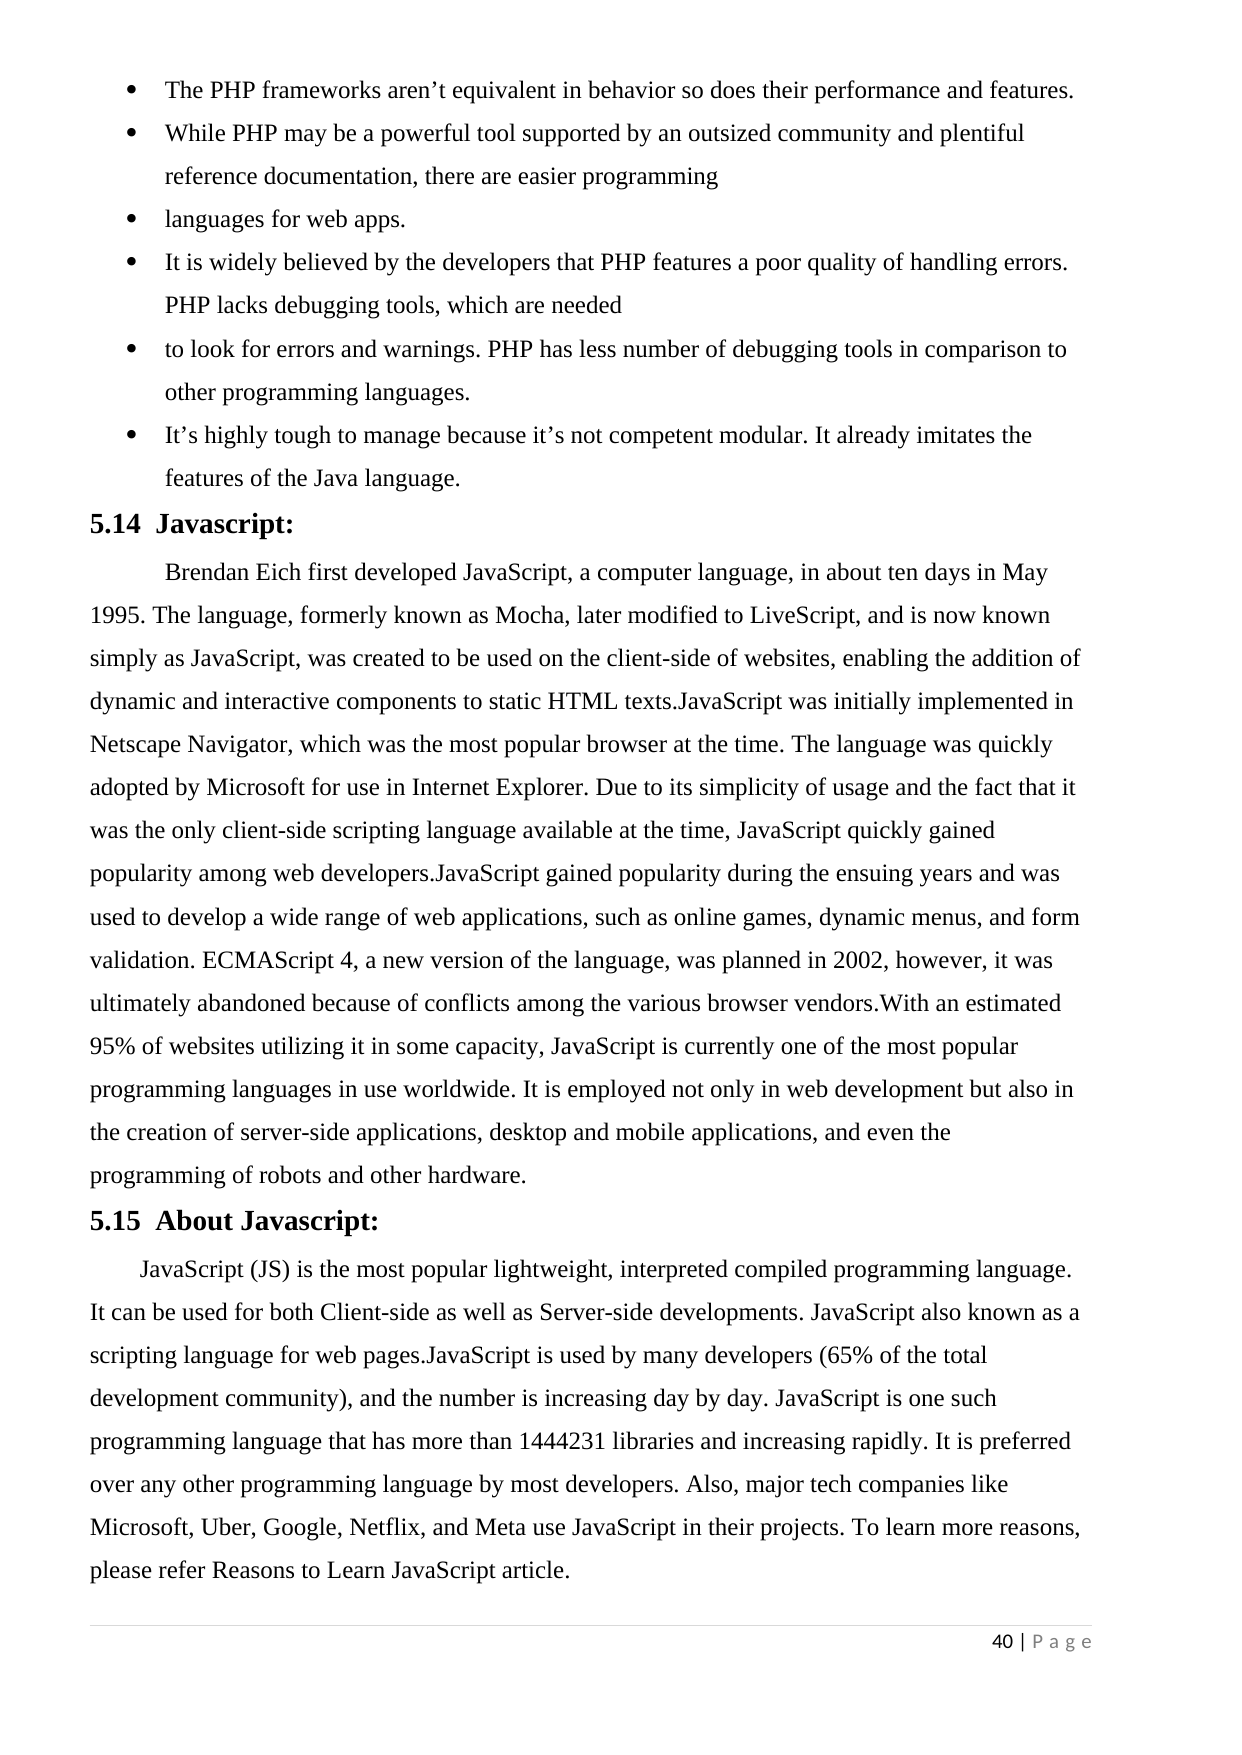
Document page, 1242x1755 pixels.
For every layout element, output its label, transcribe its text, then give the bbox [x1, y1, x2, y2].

text JavaScript (JS) is the most popular lightweight, interpreted compiled programming language. It can be used for both Client-side as well as Server-side developments. JavaScript also known as a scripting language for web pages.JavaScript is used by many developers (65% of the total development community), and the number is increasing day by day. JavaScript is one such programming language that has more than 1444231 libraries and increasing rapidly. It is preferred over any other programming language by most developers. Also, major tech companies like Microsoft, Uber, Google, Netflix, and Meta use JavaScript in their projects. To learn more reasons, please refer Reasons to Learn JavaScript article. [89, 1254, 1092, 1584]
list It’s highly tough to manage because it’s not competent modular. It already imitates the features of the Java language. [127, 420, 1092, 492]
list to look for errors and warnings. PHP has less number of debugging tools in comparison to other programming languages. [127, 334, 1092, 406]
list The PHP frameworks aren’t equivalent in behavior so does their performance and features. [127, 75, 1092, 104]
text 5.15 About Javascript: [89, 1203, 1092, 1237]
text 5.14 Javascript: [89, 506, 1092, 540]
list It is widely believed by the developers that PHP features a poor quality of handling errors. PHP lacks debugging tools, which are needed [127, 247, 1092, 319]
list languages for web apps. [127, 204, 1092, 233]
list While PHP may be a powerful tool supported by an outsized community and plentiful reference documentation, there are easier programming [127, 118, 1092, 190]
text Brendan Eich first developed JavaScript, a computer language, in about ten days in May 1995. The language, formerly known as Mocha, later modified to LiveScript, and is now known simply as JavaScript, was created to be used on the client-side of websites, enabling the addition of dynamic and interactive components to static HTML texts.JavaScript was initially implemented in Netscape Navigator, which was the most popular browser at the time. The language was quickly adopted by Microsoft for use in Internet Explorer. Due to its simplicity of usage and the fact that it was the only client-side scripting language available at the time, JavaScript quickly gained popularity among web developers.JavaScript gained popularity during the ensuing years and was used to develop a wide range of web applications, such as online games, dynamic menus, and form validation. ECMAScript 4, a new version of the language, was planned in 2002, however, it was ultimately abandoned because of conflicts among the various browser vendors.With an estimated 95% of websites utilizing it in some capacity, JavaScript is currently one of the most popular programming languages in use worldwide. It is employed not only in web development but also in the creation of server-side applications, desktop and mobile applications, and even the programming of robots and other hardware. [89, 557, 1092, 1189]
